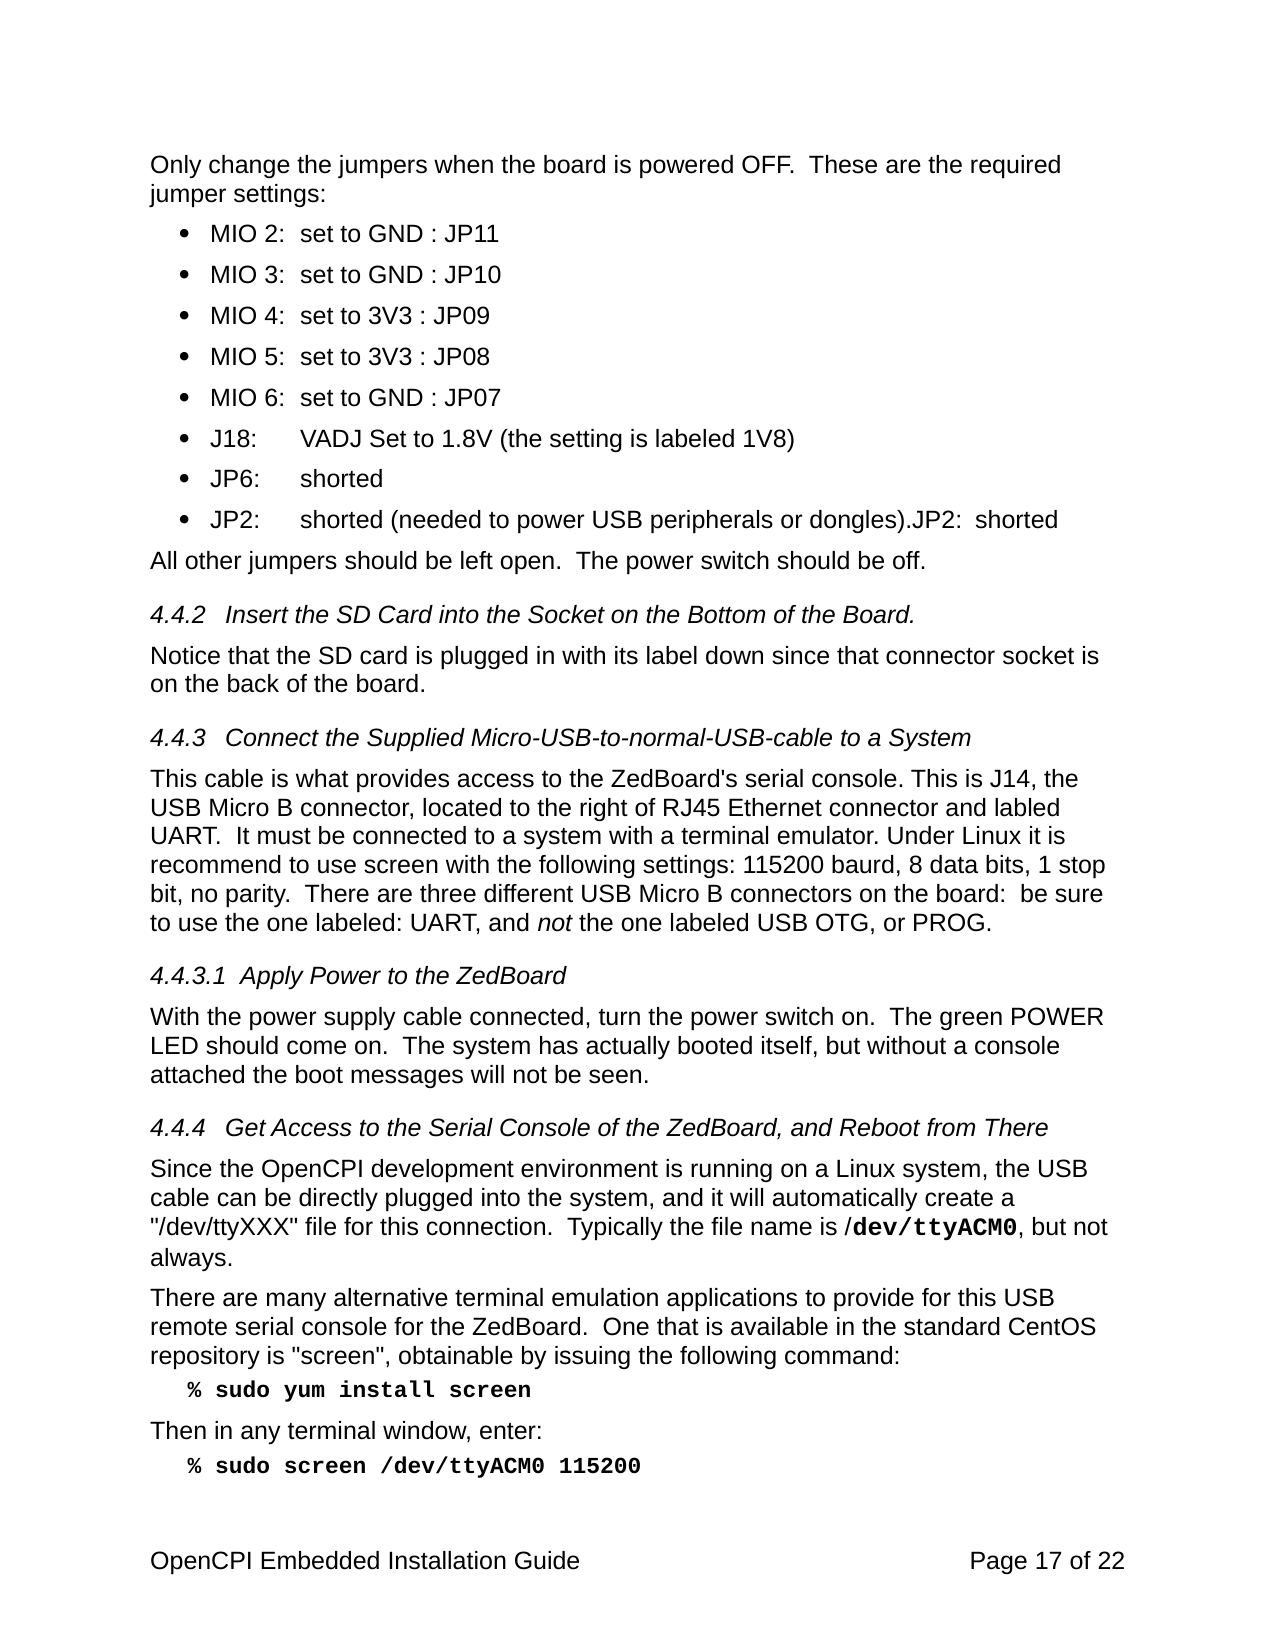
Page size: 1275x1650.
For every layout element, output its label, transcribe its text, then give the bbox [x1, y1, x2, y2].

text All other jumpers should be left open. The power switch should be off. [150, 546, 1125, 575]
list MIO 3: set to GND : JP10 [180, 260, 1125, 289]
text % sudo yum install screen [187, 1378, 1125, 1404]
text Since the OpenCPI development environment is running on a Linux system, the USB cable can be directly plugged into the system, and it will automatically create a "/dev/ttyXXX" file for this connection. Typically the file name is /dev/ttyACM0, but not always. [150, 1154, 1125, 1271]
text Only change the jumpers when the board is powered OFF. These are the required jumper settings: [150, 150, 1125, 207]
text With the power supply cable connected, turn the power switch on. The green POWER LED should come on. The system has actually booted itself, but without a console attached the boot messages will not be seen. [150, 1002, 1125, 1088]
subtitle Connect the Supplied Micro-USB-to-normal-USB-cable to a System [150, 723, 1125, 752]
subtitle Get Access to the Serial Console of the ZedBoard, and Reboot from There [150, 1113, 1125, 1142]
subtitle Insert the SD Card into the Socket on the Bottom of the Board. [150, 600, 1125, 629]
text Notice that the SD card is plugged in with its label down since that connector socket is on the back of the board. [150, 641, 1125, 698]
text There are many alternative terminal emulation applications to provide for this USB remote serial console for the ZedBoard. One that is available in the standard CentOS repository is "screen", obtainable by issuing the following command: [150, 1283, 1125, 1369]
list MIO 2: set to GND : JP11 [180, 219, 1125, 248]
subtitle Apply Power to the ZedBoard [150, 961, 1125, 990]
list JP2: shorted (needed to power USB peripherals or dongles).JP2: shorted [180, 505, 1125, 534]
list MIO 4: set to 3V3 : JP09 [180, 301, 1125, 330]
text This cable is what provides access to the ZedBoard's serial console. This is J14, the USB Micro B connector, located to the right of RJ45 Ethernet connector and labled UART. It must be connected to a system with a terminal emulator. Under Linux it is recommend to use screen with the following settings: 115200 baurd, 8 data bits, 1 stop bit, no parity. There are three different USB Micro B connectors on the board: be sure to use the one labeled: UART, and not the one labeled USB OTG, or PROG. [150, 764, 1125, 936]
list JP6: shorted [180, 464, 1125, 493]
list MIO 6: set to GND : JP07 [180, 383, 1125, 412]
list J18: VADJ Set to 1.8V (the setting is labeled 1V8) [180, 424, 1125, 452]
text % sudo screen /dev/ttyACM0 115200 [187, 1454, 1125, 1480]
text Then in any terminal window, enter: [150, 1416, 1125, 1445]
list MIO 5: set to 3V3 : JP08 [180, 342, 1125, 371]
